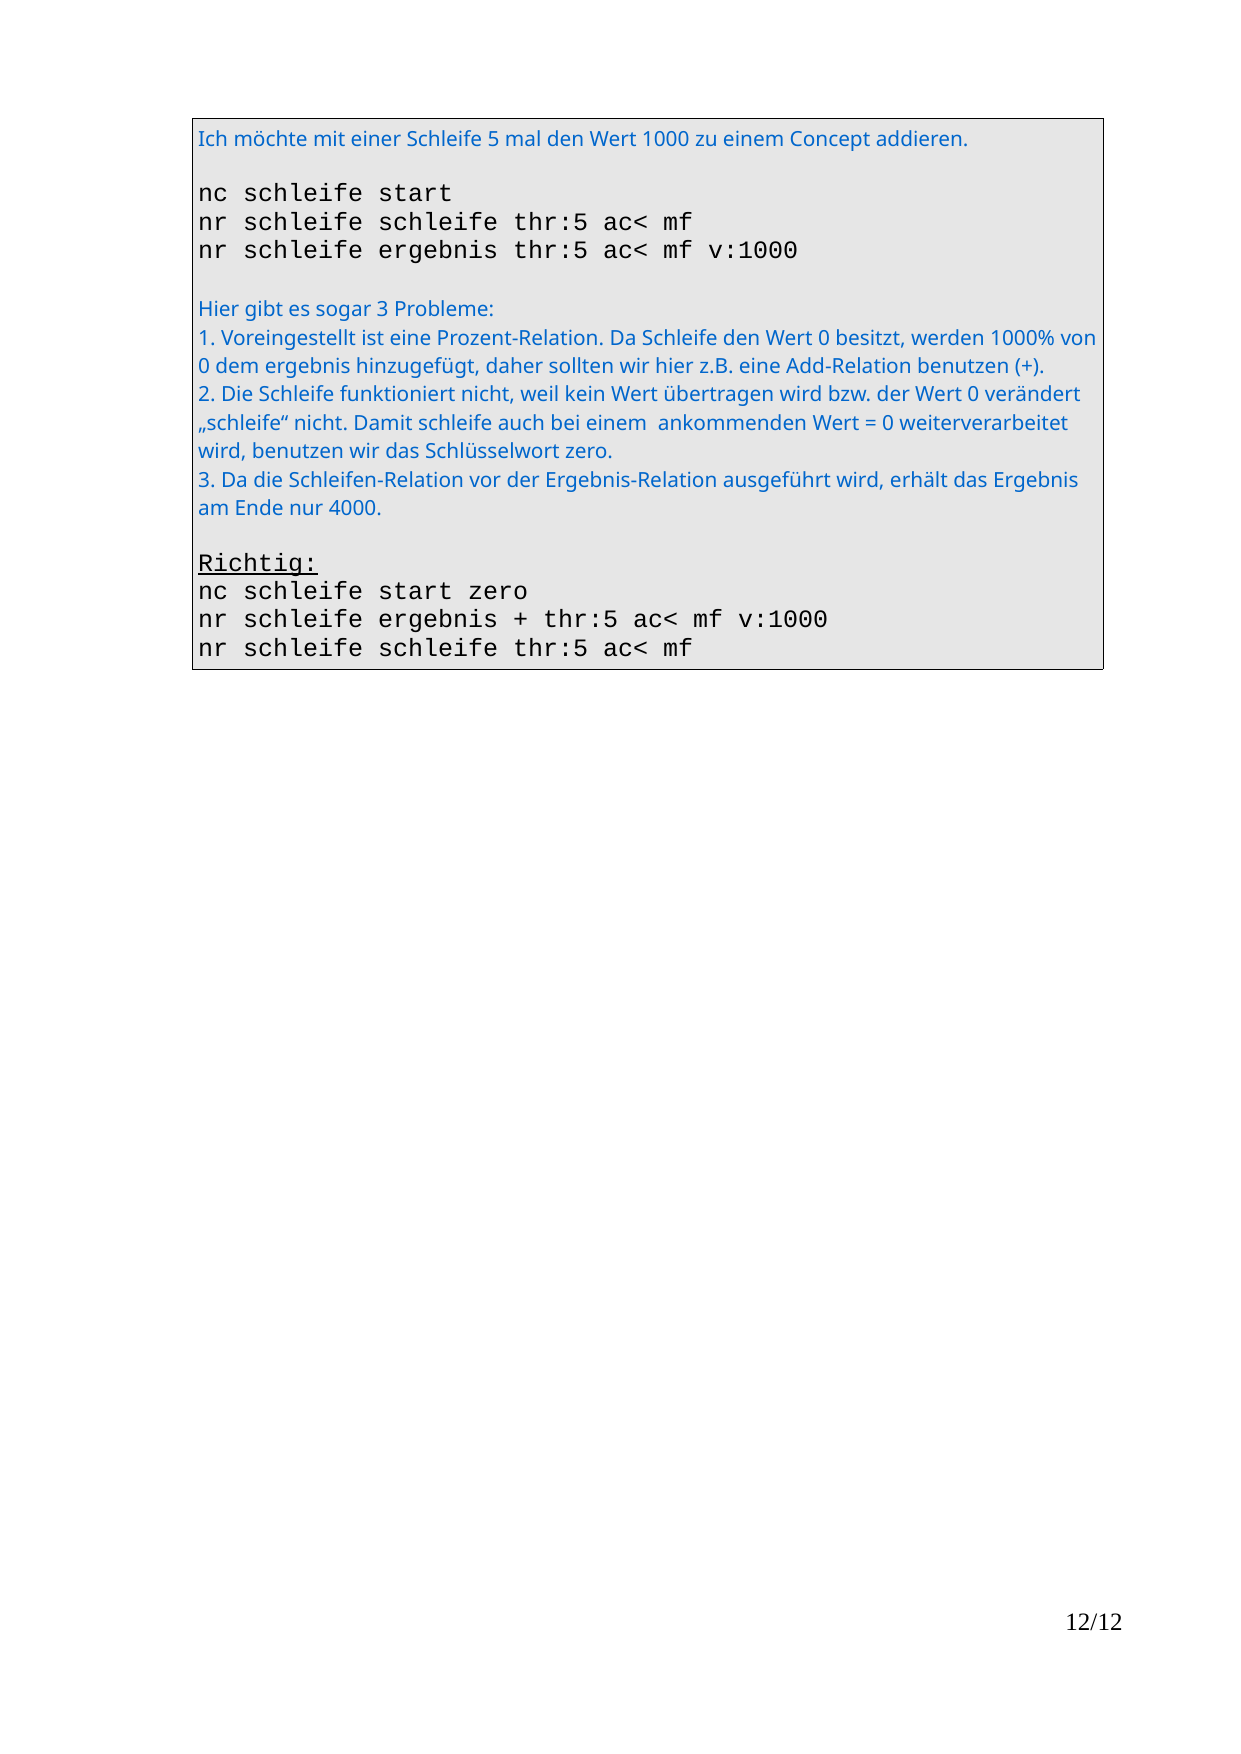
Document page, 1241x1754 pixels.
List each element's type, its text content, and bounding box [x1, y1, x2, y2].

table_header Ich möchte mit einer Schleife 5 mal den Wert 1000 zu einem Concept addieren. nc schleife start nr schleife schleife thr:5 ac< mf nr schleife ergebnis thr:5 ac< mf v:1000 Hier gibt es sogar 3 Probleme: 1. Voreingestellt ist eine Prozent-Relation. Da Schleife den Wert 0 besitzt, werden 1000% von 0 dem ergebnis hinzugefügt, daher sollten wir hier z.B. eine Add-Relation benutzen (+). 2. Die Schleife funktioniert nicht, weil kein Wert übertragen wird bzw. der Wert 0 verändert „schleife“ nicht. Damit schleife auch bei einem ankommenden Wert = 0 weiterverarbeitet wird, benutzen wir das Schlüsselwort zero. 3. Da die Schleifen-Relation vor der Ergebnis-Relation ausgeführt wird, erhält das Ergebnis am Ende nur 4000. Richtig: nc schleife start zero nr schleife ergebnis + thr:5 ac< mf v:1000 nr schleife schleife thr:5 ac< mf [193, 119, 1103, 669]
